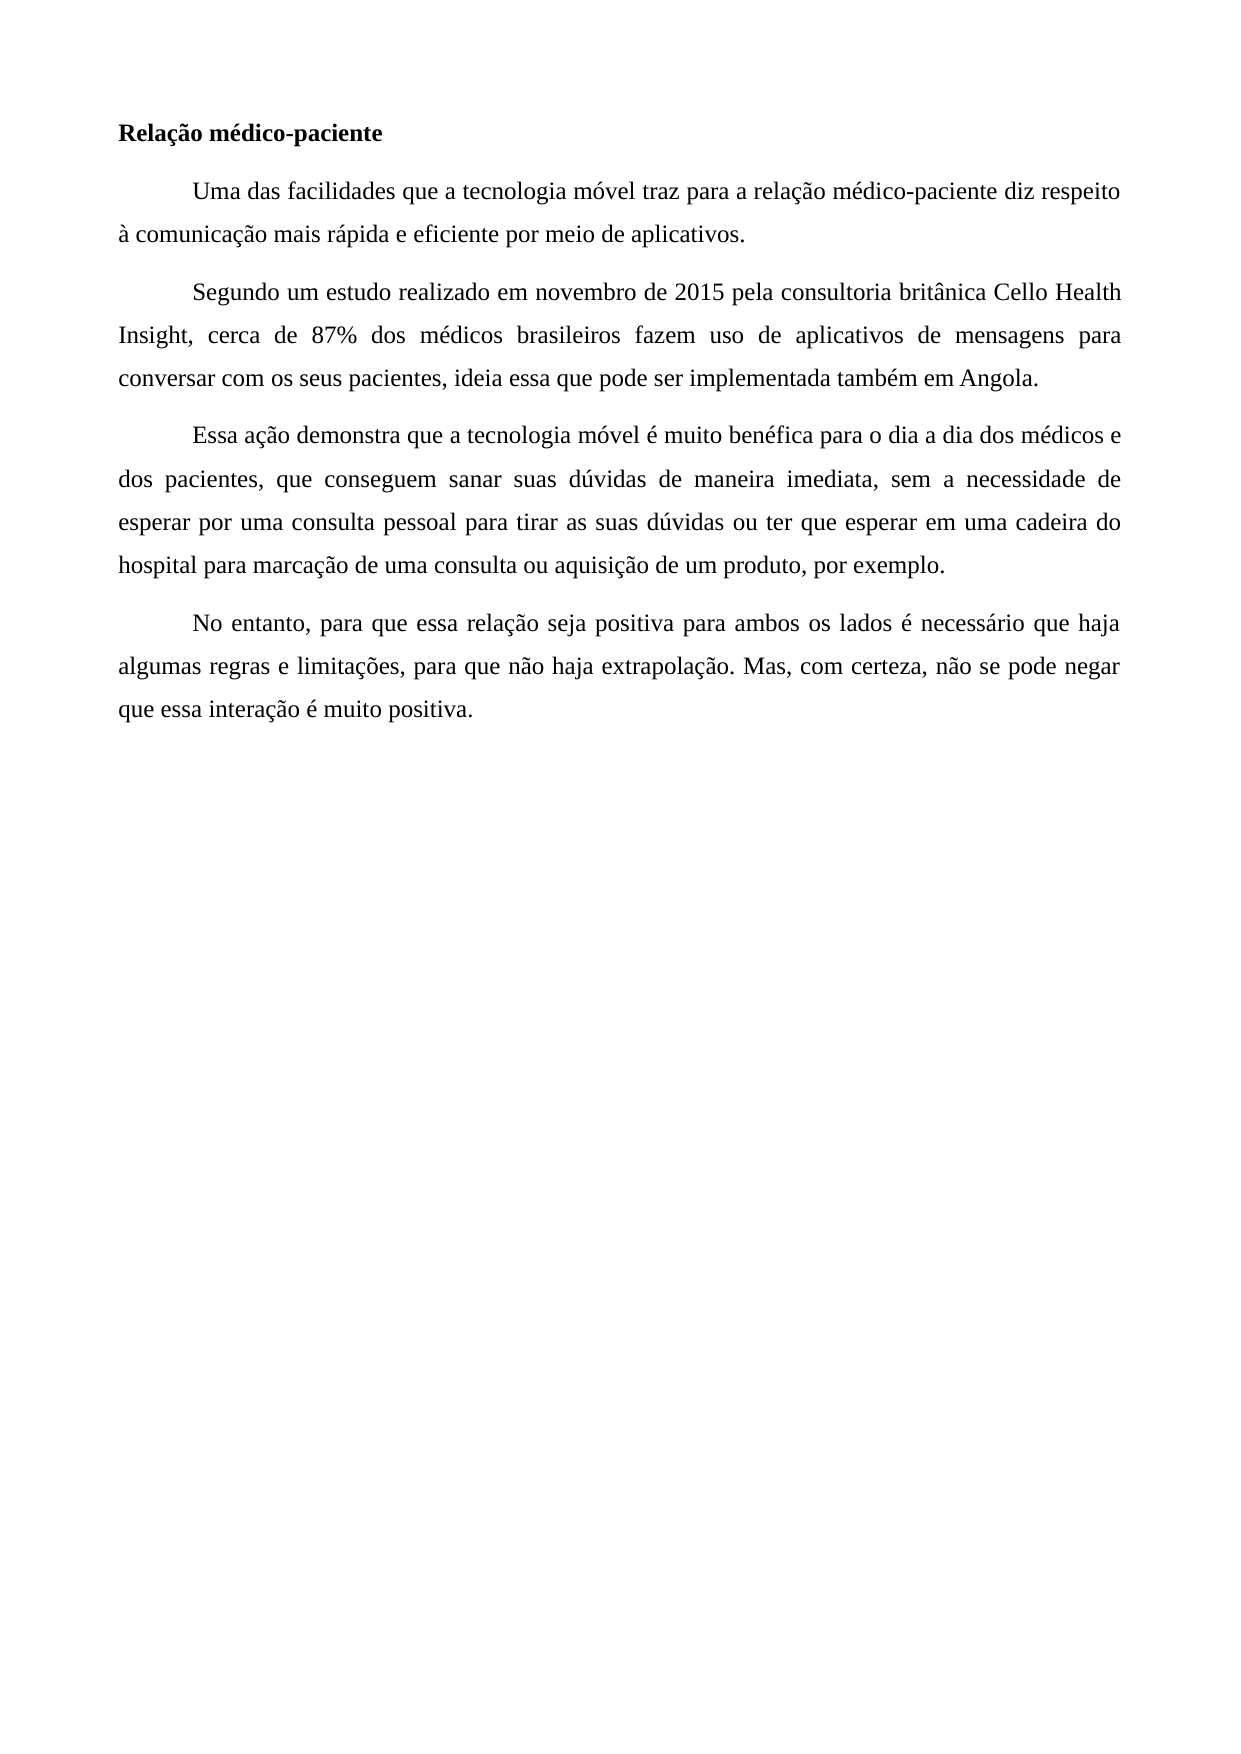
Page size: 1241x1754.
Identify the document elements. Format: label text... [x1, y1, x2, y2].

text Essa ação demonstra que a tecnologia móvel é muito benéfica para o dia a dia dos médicos e dos pacientes, que conseguem sanar suas dúvidas de maneira imediata, sem a necessidade de esperar por uma consulta pessoal para tirar as suas dúvidas ou ter que esperar em uma cadeira do hospital para marcação de uma consulta ou aquisição de um produto, por exemplo. [118, 421, 1122, 579]
text No entanto, para que essa relação seja positiva para ambos os lados é necessário que haja algumas regras e limitações, para que não haja extrapolação. Mas, com certeza, não se pode negar que essa interação é muito positiva. [118, 608, 1122, 723]
text Relação médico-paciente [118, 118, 1122, 147]
text Uma das facilidades que a tecnologia móvel traz para a relação médico-paciente diz respeito à comunicação mais rápida e eficiente por meio de aplicativos. [118, 176, 1122, 248]
text Segundo um estudo realizado em novembro de 2015 pela consultoria britânica Cello Health Insight, cerca de 87% dos médicos brasileiros fazem uso de aplicativos de mensagens para conversar com os seus pacientes, ideia essa que pode ser implementada também em Angola. [118, 277, 1122, 392]
